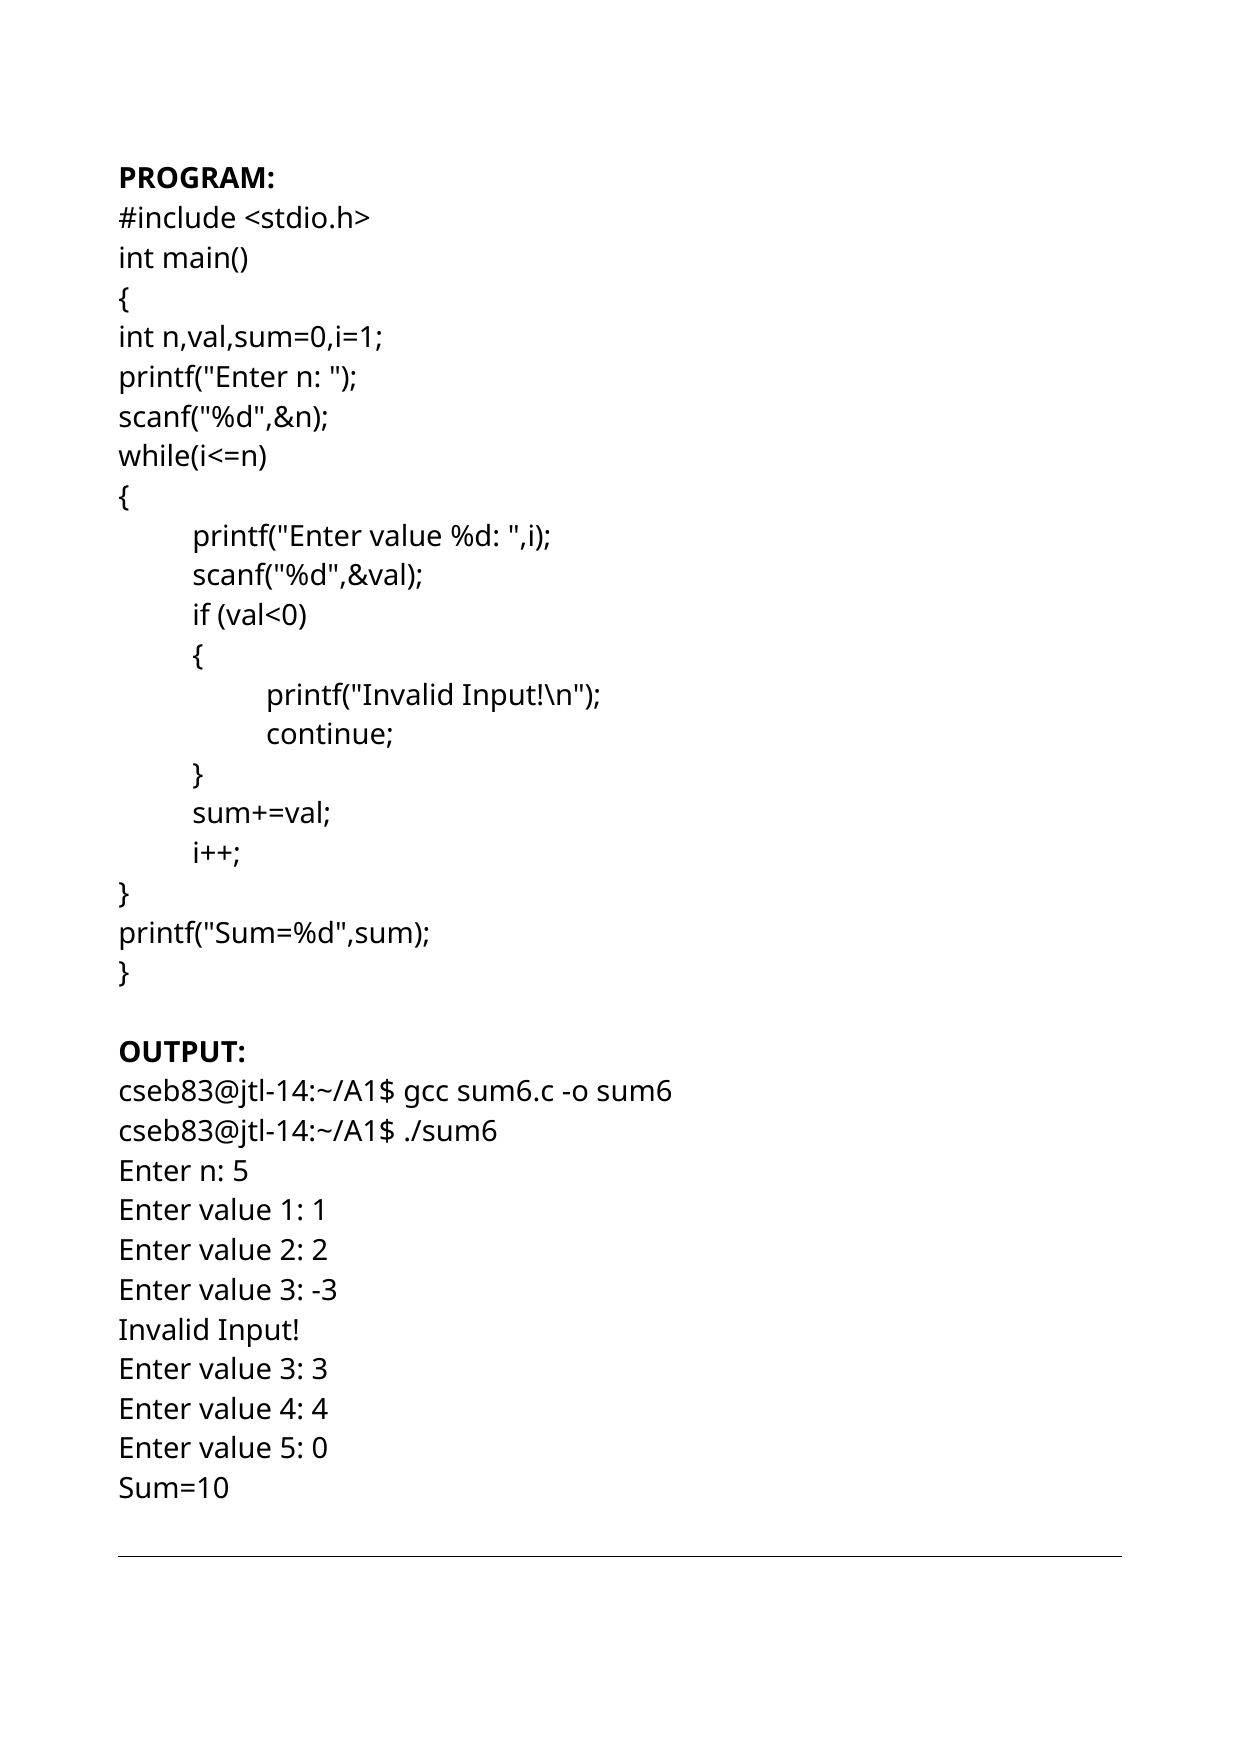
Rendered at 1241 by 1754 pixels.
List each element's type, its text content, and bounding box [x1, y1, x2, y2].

text scanf("%d",&n); [118, 396, 1122, 436]
text i++; [118, 832, 1122, 872]
text OUTPUT: [118, 1031, 1122, 1071]
text Enter value 3: 3 [118, 1348, 1122, 1388]
text Enter value 4: 4 [118, 1388, 1122, 1428]
text int main() [118, 237, 1122, 277]
text PROGRAM: [118, 158, 1122, 197]
text { [118, 475, 1122, 515]
text { [118, 277, 1122, 317]
text if (val<0) [118, 594, 1122, 634]
text while(i<=n) [118, 436, 1122, 475]
text Enter value 2: 2 [118, 1229, 1122, 1269]
text Sum=10 [118, 1467, 1122, 1507]
text Enter value 5: 0 [118, 1428, 1122, 1467]
text Enter value 1: 1 [118, 1190, 1122, 1229]
text } [118, 753, 1122, 793]
text continue; [118, 713, 1122, 753]
text cseb83@jtl-14:~/A1$ gcc sum6.c -o sum6 [118, 1071, 1122, 1110]
text printf("Enter n: "); [118, 356, 1122, 396]
text printf("Sum=%d",sum); [118, 912, 1122, 952]
text scanf("%d",&val); [118, 555, 1122, 594]
text { [118, 634, 1122, 674]
text Enter value 3: -3 [118, 1269, 1122, 1309]
text printf("Enter value %d: ",i); [118, 515, 1122, 555]
text sum+=val; [118, 793, 1122, 832]
text } [118, 872, 1122, 912]
text } [118, 952, 1122, 991]
text #include <stdio.h> [118, 197, 1122, 237]
text Enter n: 5 [118, 1150, 1122, 1190]
text printf("Invalid Input!\n"); [118, 674, 1122, 713]
text cseb83@jtl-14:~/A1$ ./sum6 [118, 1110, 1122, 1150]
text int n,val,sum=0,i=1; [118, 317, 1122, 356]
text Invalid Input! [118, 1309, 1122, 1348]
